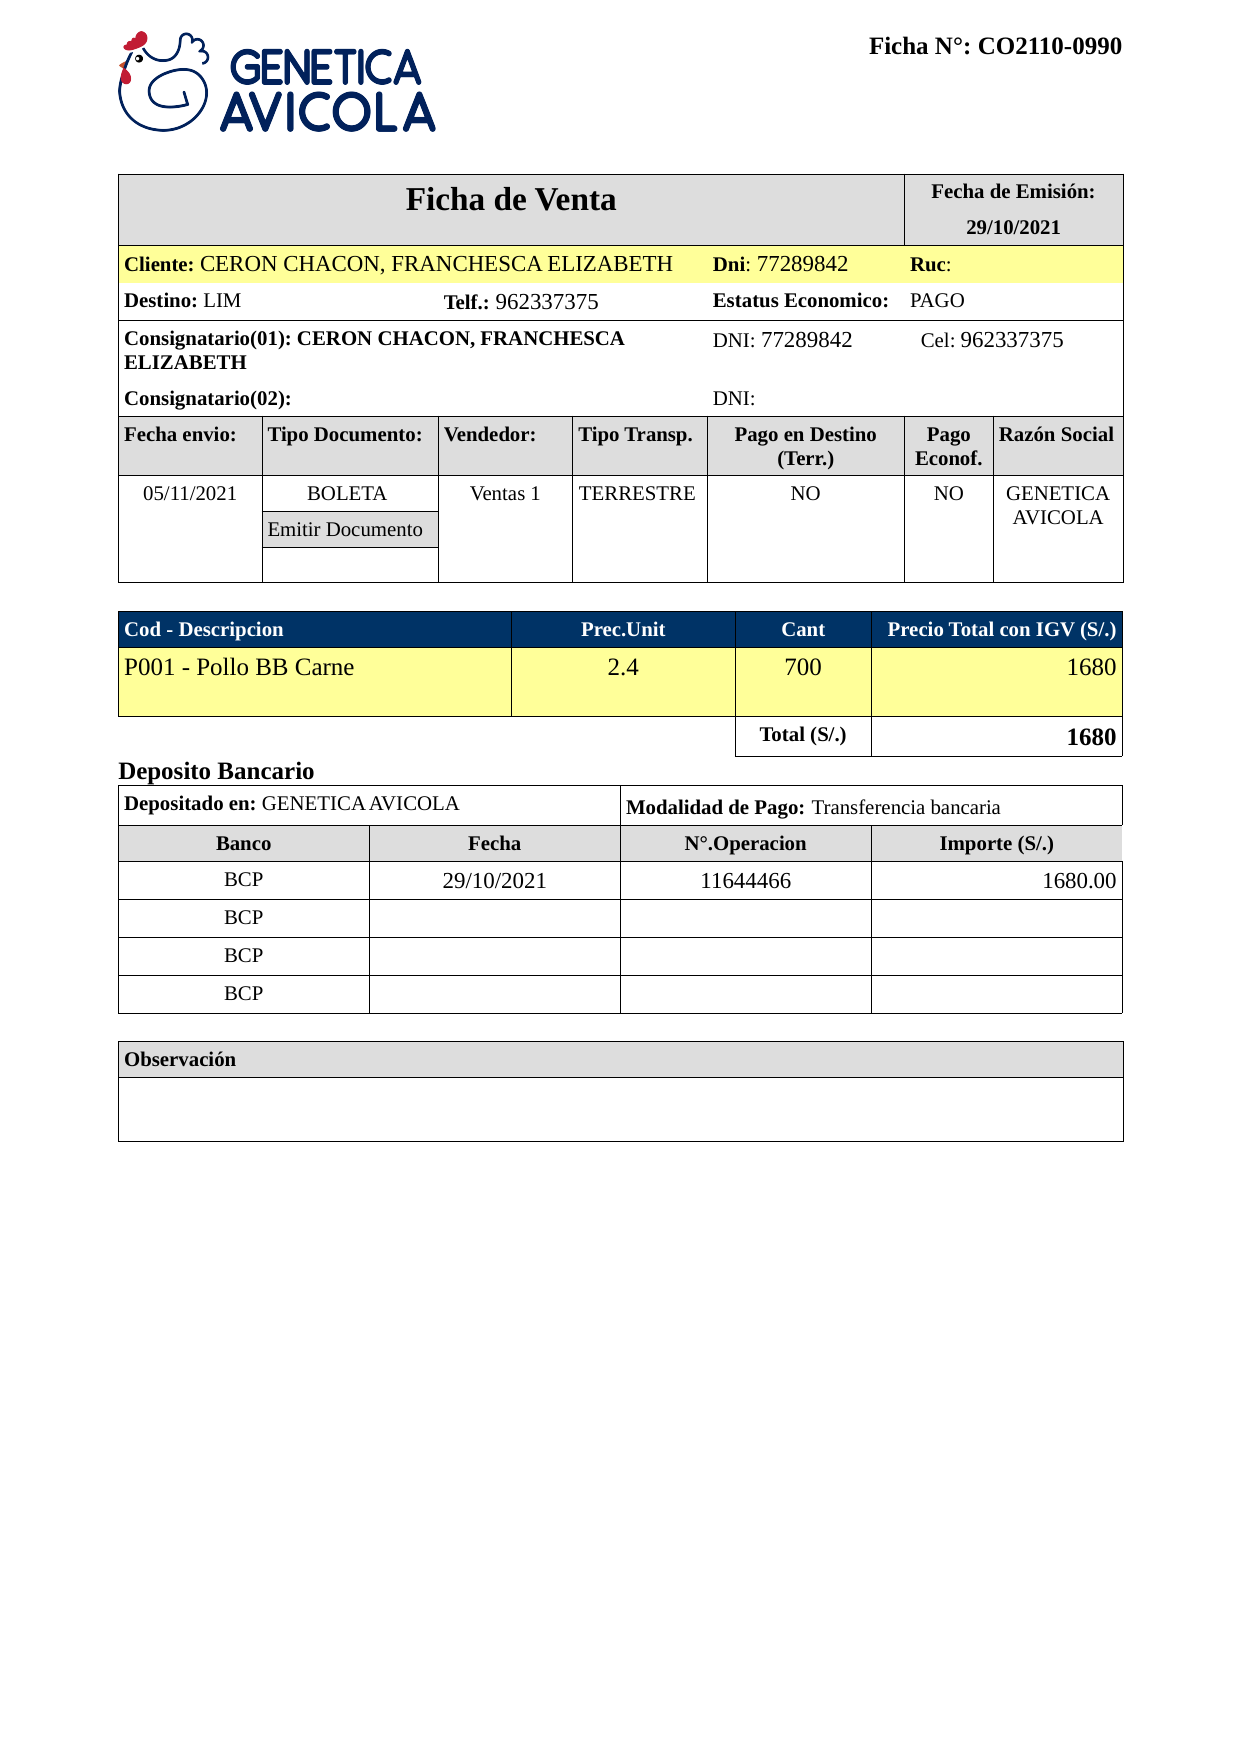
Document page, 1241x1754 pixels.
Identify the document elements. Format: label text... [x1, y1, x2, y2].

table_cell NO [905, 476, 993, 582]
table_cell 29/10/2021 [370, 862, 620, 899]
table_cell 700 [736, 648, 871, 716]
table_cell NO [708, 476, 904, 582]
table_cell 1680 [872, 648, 1122, 716]
table_cell Banco [119, 826, 369, 861]
picture [118, 31, 436, 132]
table_cell [621, 976, 871, 1012]
table_cell BCP [119, 938, 369, 974]
table_cell 05/11/2021 [119, 476, 262, 582]
table_cell Tipo Transp. [573, 417, 707, 475]
table_cell Razón Social [994, 417, 1123, 475]
table_cell Tipo Documento: [263, 417, 438, 475]
table_cell [370, 938, 620, 974]
table_cell [621, 900, 871, 937]
table_cell Telf.: 962337375 [438, 283, 707, 320]
table_cell [872, 976, 1122, 1012]
table_cell BCP [119, 862, 369, 899]
table_header Observación [119, 1042, 1123, 1077]
table_cell DNI: [707, 380, 1123, 416]
table_cell BCP [119, 900, 369, 937]
table_cell [621, 938, 871, 974]
table_cell 11644466 [621, 862, 871, 899]
table_cell [872, 938, 1122, 974]
table_cell BCP [119, 976, 369, 1012]
table_cell Dni: 77289842 [707, 246, 904, 283]
text Deposito Bancario [118, 756, 1122, 785]
table_cell 1680 [872, 717, 1122, 756]
table_cell Importe (S/.) [872, 826, 1122, 861]
table_cell TERRESTRE [573, 476, 707, 582]
table_cell [263, 548, 438, 582]
table_cell [511, 717, 735, 756]
table_cell Emitir Documento [263, 512, 438, 547]
table_cell Consignatario(01): CERON CHACON, FRANCHESCA ELIZABETH [119, 321, 707, 380]
table_cell N°.Operacion [621, 826, 871, 861]
table_cell 29/10/2021 [905, 209, 1123, 245]
table_cell [118, 717, 511, 756]
table_cell Fecha envio: [119, 417, 262, 475]
table_header Precio Total con IGV (S/.) [872, 612, 1122, 647]
table_header Cod - Descripcion [119, 612, 511, 647]
table_cell P001 - Pollo BB Carne [119, 648, 511, 716]
table_header Prec.Unit [512, 612, 735, 647]
table_cell Destino: LIM [119, 283, 438, 320]
table_cell [119, 1078, 1123, 1141]
table_cell GENETICA AVICOLA [994, 476, 1123, 582]
table_cell Ruc: [904, 246, 1123, 283]
table_cell Consignatario(02): [119, 380, 707, 416]
table_cell [370, 976, 620, 1012]
table_cell 2.4 [512, 648, 735, 716]
table_cell PAGO [904, 283, 1123, 320]
table_header Ficha de Venta [119, 175, 904, 245]
table_cell Estatus Economico: [707, 283, 904, 320]
table_cell DNI: 77289842 [707, 321, 915, 380]
table_cell Pago Econof. [905, 417, 993, 475]
table_cell BOLETA [263, 476, 438, 511]
table_cell Pago en Destino (Terr.) [708, 417, 904, 475]
table_cell Total (S/.) [736, 717, 871, 756]
table_cell 1680.00 [872, 862, 1122, 899]
table_cell Cliente: CERON CHACON, FRANCHESCA ELIZABETH [119, 246, 707, 283]
table_cell Fecha [370, 826, 620, 861]
table_header Fecha de Emisión: [905, 175, 1123, 209]
table_header Modalidad de Pago: Transferencia bancaria [621, 786, 1122, 825]
table_cell Ventas 1 [439, 476, 572, 582]
table_cell [370, 900, 620, 937]
table_header Depositado en: GENETICA AVICOLA [119, 786, 620, 825]
table_header Cant [736, 612, 871, 647]
table_cell Vendedor: [439, 417, 572, 475]
table_cell [872, 900, 1122, 937]
table_cell Cel: 962337375 [915, 321, 1123, 380]
